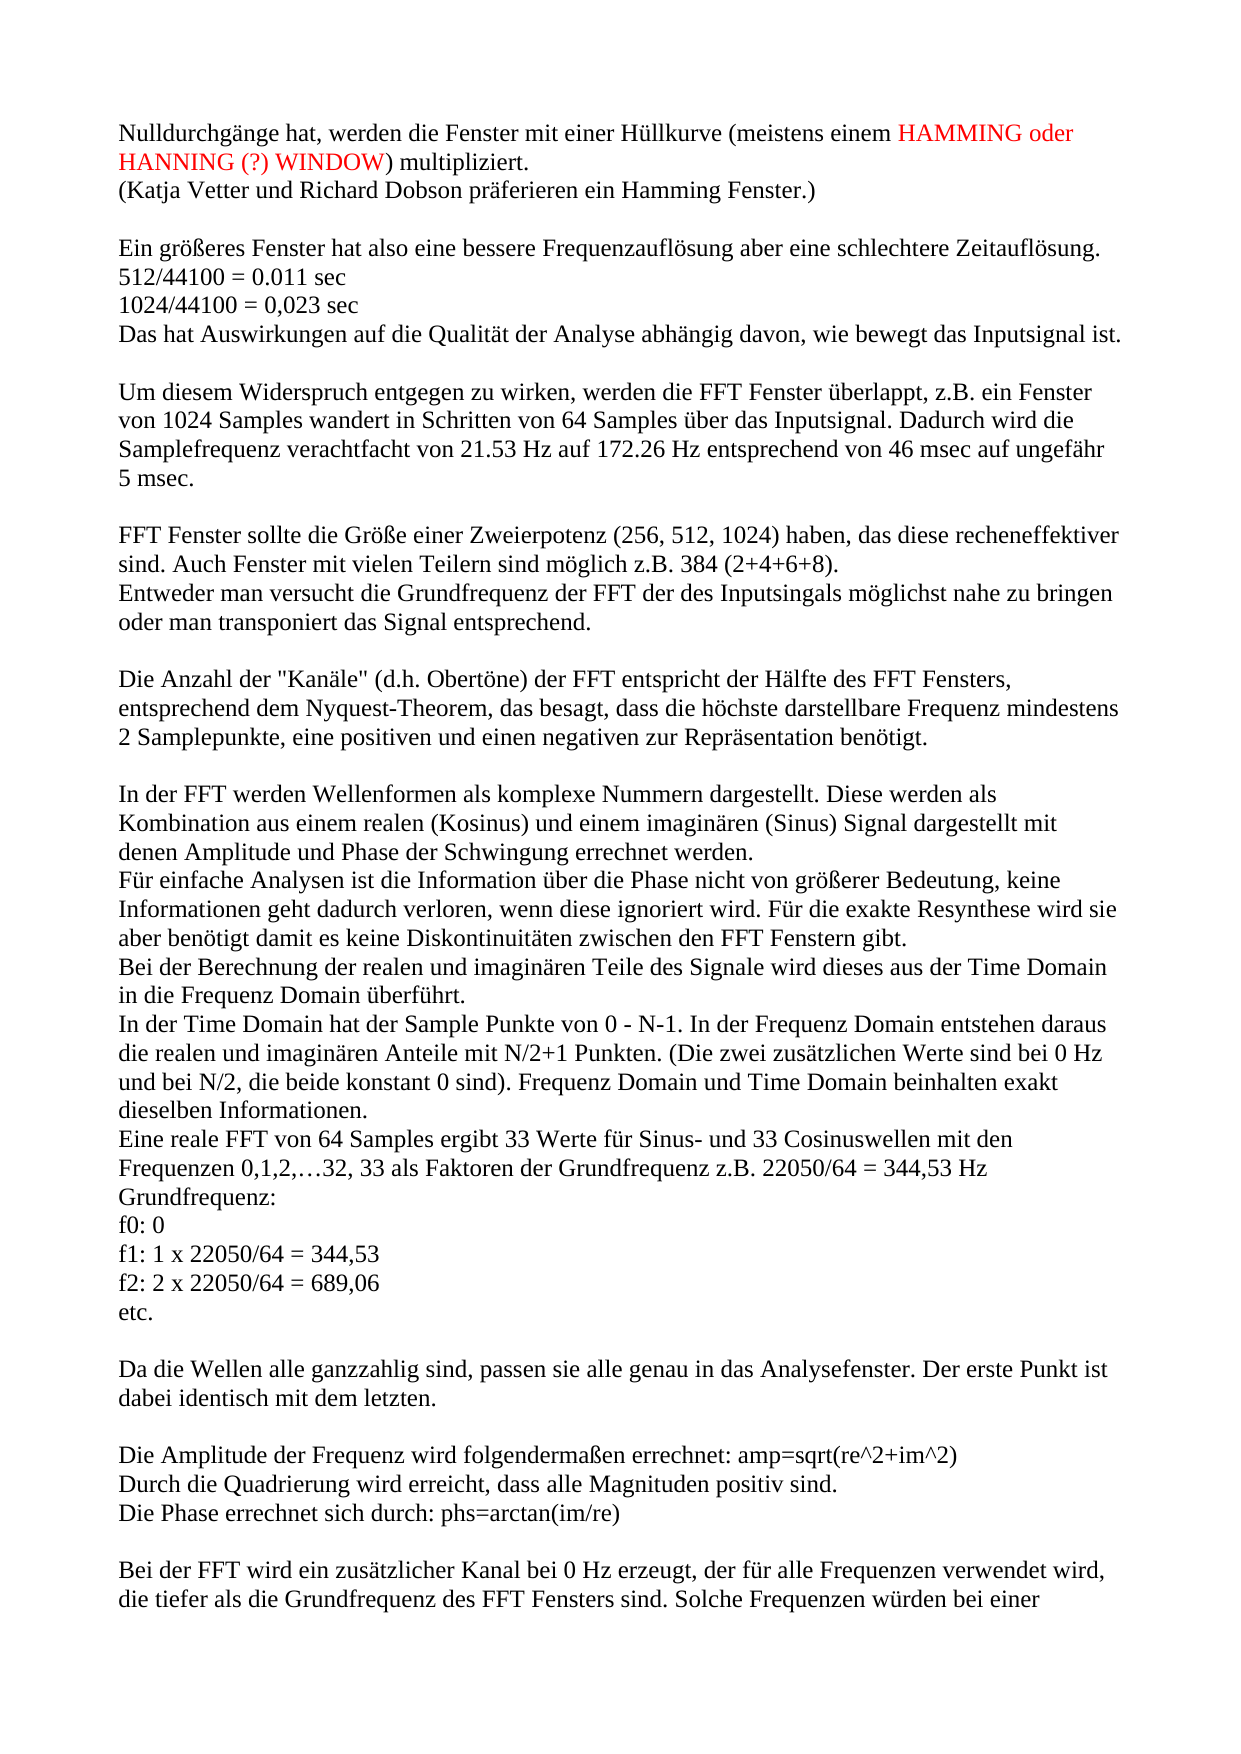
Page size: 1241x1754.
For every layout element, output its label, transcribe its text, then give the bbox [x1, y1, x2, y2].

text (Katja Vetter und Richard Dobson präferieren ein Hamming Fenster.) [118, 176, 1122, 204]
text Das hat Auswirkungen auf die Qualität der Analyse abhängig davon, wie bewegt das Inputsignal ist. [118, 319, 1122, 348]
text Die Anzahl der "Kanäle" (d.h. Obertöne) der FFT entspricht der Hälfte des FFT Fensters, entsprechend dem Nyquest-Theorem, das besagt, dass die höchste darstellbare Frequenz mindestens 2 Samplepunkte, eine positiven und einen negativen zur Repräsentation benötigt. [118, 664, 1122, 751]
text Um diesem Widerspruch entgegen zu wirken, werden die FFT Fenster überlappt, z.B. ein Fenster von 1024 Samples wandert in Schritten von 64 Samples über das Inputsignal. Dadurch wird die Samplefrequenz verachtfacht von 21.53 Hz auf 172.26 Hz entsprechend von 46 msec auf ungefähr 5 msec. [118, 377, 1122, 492]
text FFT Fenster sollte die Größe einer Zweierpotenz (256, 512, 1024) haben, das diese recheneffektiver sind. Auch Fenster mit vielen Teilern sind möglich z.B. 384 (2+4+6+8). [118, 521, 1122, 578]
text Entweder man versucht die Grundfrequenz der FFT der des Inputsingals möglichst nahe zu bringen oder man transponiert das Signal entsprechend. [118, 578, 1122, 636]
text Für einfache Analysen ist die Information über die Phase nicht von größerer Bedeutung, keine Informationen geht dadurch verloren, wenn diese ignoriert wird. Für die exakte Resynthese wird sie aber benötigt damit es keine Diskontinuitäten zwischen den FFT Fenstern gibt. [118, 866, 1122, 952]
text In der Time Domain hat der Sample Punkte von 0 - N-1. In der Frequenz Domain entstehen daraus die realen und imaginären Anteile mit N/2+1 Punkten. (Die zwei zusätzlichen Werte sind bei 0 Hz und bei N/2, die beide konstant 0 sind). Frequenz Domain und Time Domain beinhalten exakt dieselben Informationen. [118, 1009, 1122, 1124]
text f1: 1 x 22050/64 = 344,53 [118, 1239, 1122, 1268]
text Da die Wellen alle ganzzahlig sind, passen sie alle genau in das Analysefenster. Der erste Punkt ist dabei identisch mit dem letzten. [118, 1354, 1122, 1412]
text Bei der FFT wird ein zusätzlicher Kanal bei 0 Hz erzeugt, der für alle Frequenzen verwendet wird, die tiefer als die Grundfrequenz des FFT Fensters sind. Solche Frequenzen würden bei einer [118, 1556, 1122, 1613]
text In der FFT werden Wellenformen als komplexe Nummern dargestellt. Diese werden als Kombination aus einem realen (Kosinus) und einem imaginären (Sinus) Signal dargestellt mit denen Amplitude und Phase der Schwingung errechnet werden. [118, 779, 1122, 866]
text Durch die Quadrierung wird erreicht, dass alle Magnituden positiv sind. [118, 1469, 1122, 1498]
text Die Phase errechnet sich durch: phs=arctan(im/re) [118, 1498, 1122, 1527]
text Nulldurchgänge hat, werden die Fenster mit einer Hüllkurve (meistens einem HAMMING oder HANNING (?) WINDOW) multipliziert. [118, 118, 1122, 176]
text Die Amplitude der Frequenz wird folgendermaßen errechnet: amp=sqrt(re^2+im^2) [118, 1441, 1122, 1469]
text 1024/44100 = 0,023 sec [118, 291, 1122, 319]
text Ein größeres Fenster hat also eine bessere Frequenzauflösung aber eine schlechtere Zeitauflösung. [118, 233, 1122, 262]
text etc. [118, 1297, 1122, 1326]
text f2: 2 x 22050/64 = 689,06 [118, 1268, 1122, 1297]
text f0: 0 [118, 1211, 1122, 1239]
text Bei der Berechnung der realen und imaginären Teile des Signale wird dieses aus der Time Domain in die Frequenz Domain überführt. [118, 952, 1122, 1009]
text Eine reale FFT von 64 Samples ergibt 33 Werte für Sinus- und 33 Cosinuswellen mit den Frequenzen 0,1,2,…32, 33 als Faktoren der Grundfrequenz z.B. 22050/64 = 344,53 Hz Grundfrequenz: [118, 1124, 1122, 1211]
text 512/44100 = 0.011 sec [118, 262, 1122, 291]
